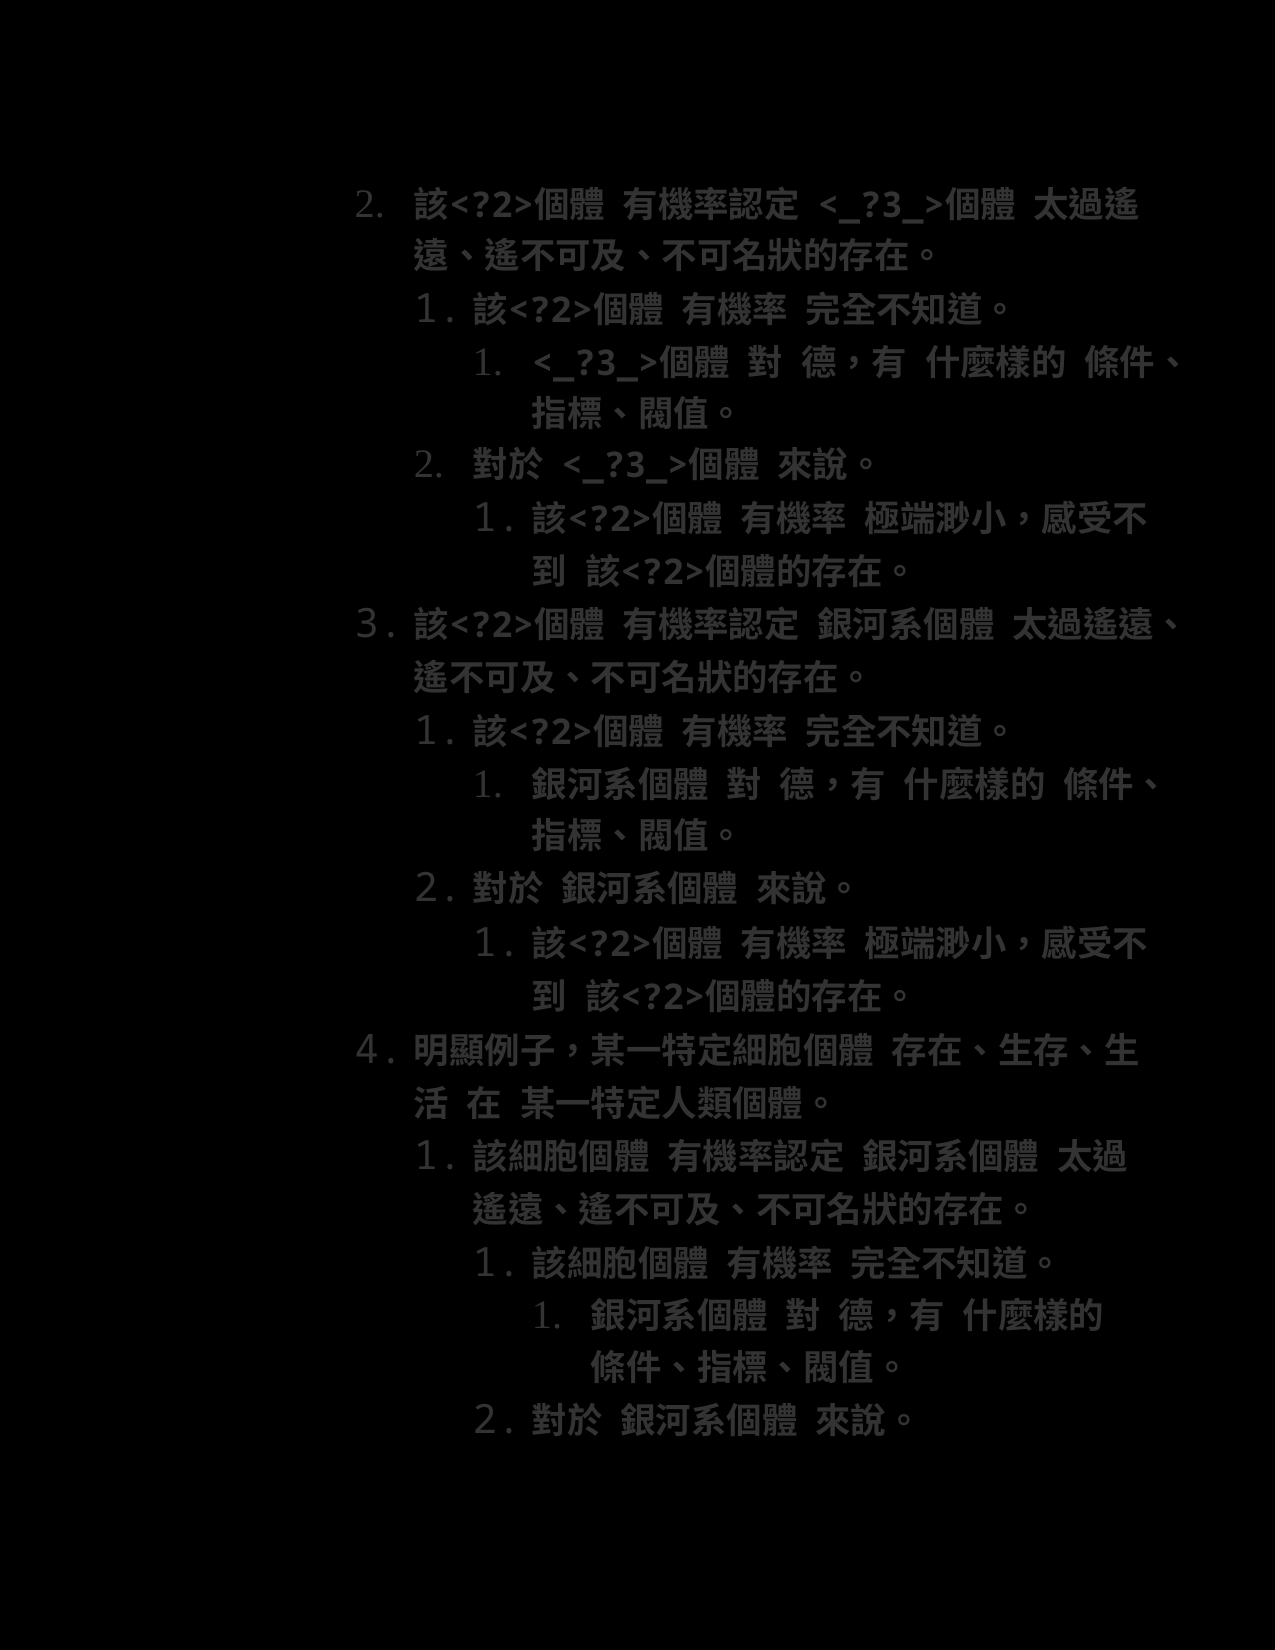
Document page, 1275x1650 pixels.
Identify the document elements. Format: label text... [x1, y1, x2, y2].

list 該<?2>個體 有機率 完全不知道。 [413, 701, 1157, 756]
list 對於 <_?3_>個體 來說。 [413, 437, 1157, 488]
list 該<?2>個體 有機率認定 <_?3_>個體 太過遙遠、遙不可及、不可名狀的存在。 [354, 176, 1157, 279]
list 該<?2>個體 有機率認定 銀河系個體 太過遙遠、遙不可及、不可名狀的存在。 [354, 594, 1157, 701]
list 該<?2>個體 有機率 完全不知道。 [413, 279, 1157, 334]
list <_?3_>個體 對 德，有 什麼樣的 條件、指標、閥值。 [472, 334, 1157, 437]
list 明顯例子，某一特定細胞個體 存在、生存、生活 在 某一特定人類個體。 [354, 1020, 1157, 1126]
list 該細胞個體 有機率認定 銀河系個體 太過遙遠、遙不可及、不可名狀的存在。 [413, 1126, 1157, 1233]
list 對於 銀河系個體 來說。 [413, 858, 1157, 913]
list 銀河系個體 對 德，有 什麼樣的 條件、指標、閥值。 [472, 756, 1157, 858]
list 對於 銀河系個體 來說。 [472, 1390, 1157, 1445]
list 該細胞個體 有機率 完全不知道。 [472, 1233, 1157, 1288]
list 該<?2>個體 有機率 極端渺小，感受不到 該<?2>個體的存在。 [472, 488, 1157, 594]
list 該<?2>個體 有機率 極端渺小，感受不到 該<?2>個體的存在。 [472, 913, 1157, 1020]
list 銀河系個體 對 德，有 什麼樣的 條件、指標、閥值。 [532, 1288, 1157, 1390]
